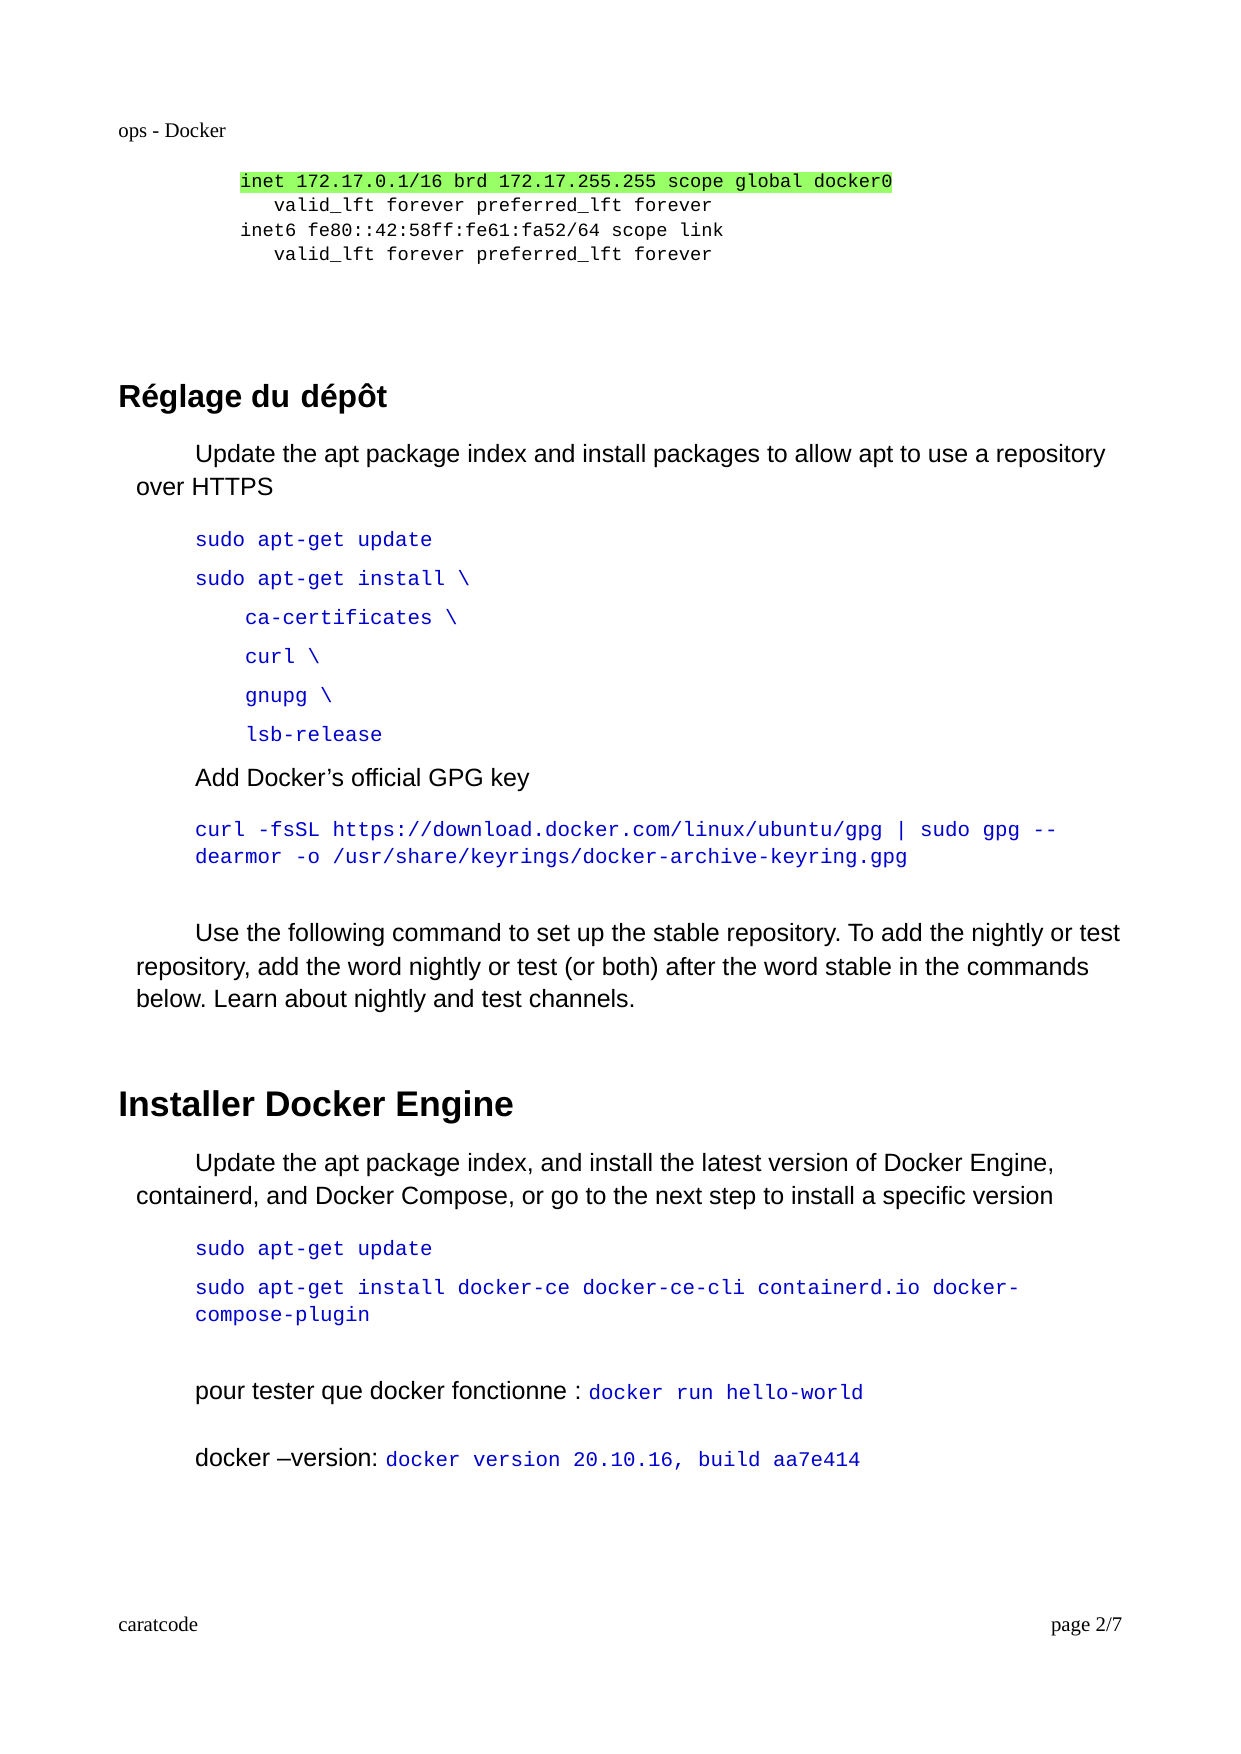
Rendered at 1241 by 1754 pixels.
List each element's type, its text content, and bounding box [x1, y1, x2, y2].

text Update the apt package index, and install the latest version of Docker Engine, containerd, and Docker Compose, or go to the next step to install a specific version [136, 1148, 1122, 1210]
text inet 172.17.0.1/16 brd 172.17.255.255 scope global docker0 [136, 172, 1122, 193]
text lsb-release [136, 724, 1104, 747]
text sudo apt-get update [136, 529, 1104, 553]
text Add Docker’s official GPG key [136, 763, 1122, 791]
text pour tester que docker fonctionne : docker run hello-world [136, 1376, 1122, 1406]
text sudo apt-get install \ [136, 568, 1104, 592]
text curl -fsSL https://download.docker.com/linux/ubuntu/gpg | sudo gpg --dearmor -o /usr/share/keyrings/docker-archive-keyring.gpg [136, 819, 1104, 870]
subtitle Réglage du dépôt [118, 372, 1122, 415]
text sudo apt-get update [136, 1238, 1104, 1262]
text ca-certificates \ [136, 607, 1104, 631]
text sudo apt-get install docker-ce docker-ce-cli containerd.io docker-compose-plugin [136, 1277, 1104, 1328]
text curl \ [136, 646, 1104, 669]
text valid_lft forever preferred_lft forever [136, 196, 1122, 217]
subtitle Installer Docker Engine [118, 1083, 1122, 1124]
text gnupg \ [136, 685, 1104, 708]
text docker –version: docker version 20.10.16, build aa7e414 [136, 1443, 1122, 1473]
text Update the apt package index and install packages to allow apt to use a repository over HTTPS [136, 439, 1122, 501]
text inet6 fe80::42:58ff:fe61:fa52/64 scope link [136, 220, 1122, 242]
text valid_lft forever preferred_lft forever [136, 245, 1122, 266]
text Use the following command to set up the stable repository. To add the nightly or test repository, add the word nightly or test (or both) after the word stable in the commands below. Learn about nightly and test channels. [136, 918, 1122, 1013]
